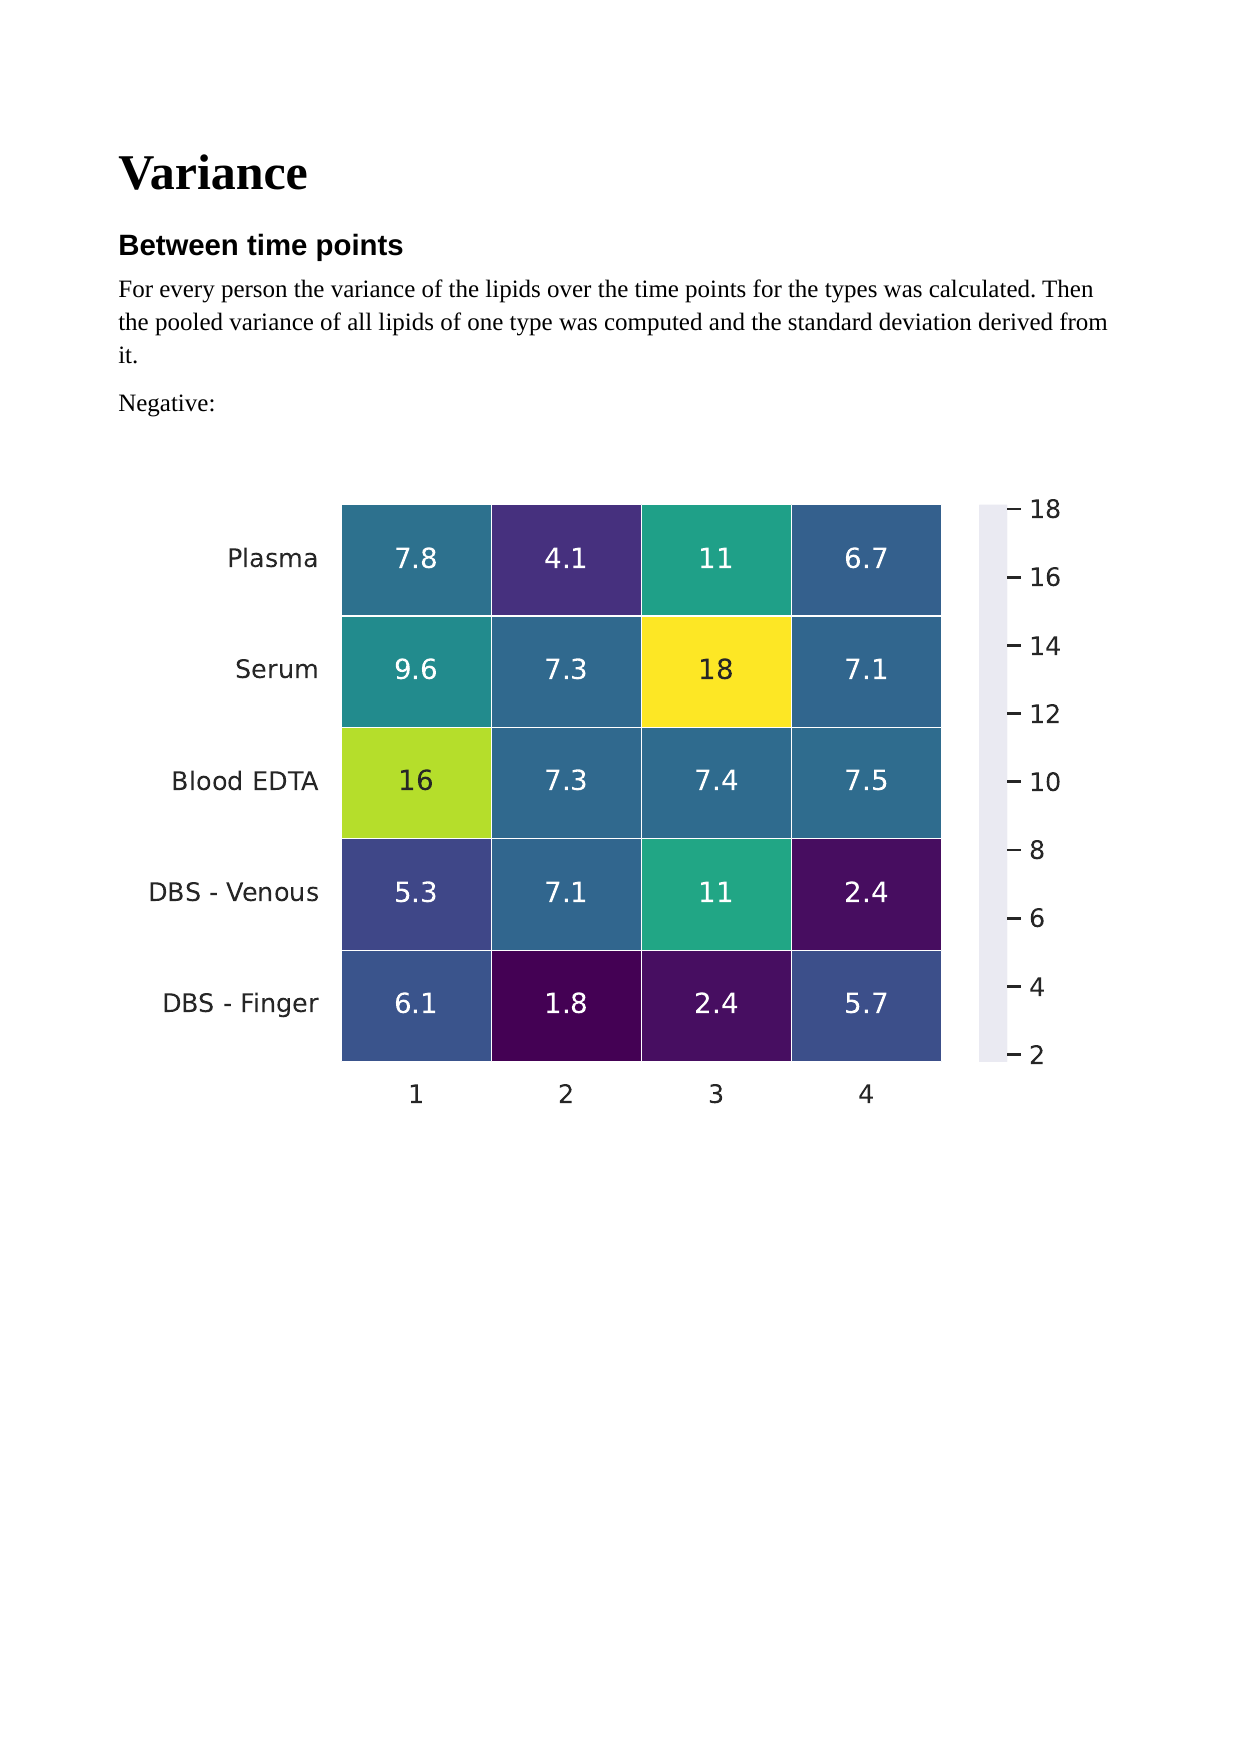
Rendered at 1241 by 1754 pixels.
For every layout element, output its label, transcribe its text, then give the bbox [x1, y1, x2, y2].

text For every person the variance of the lipids over the time points for the types was calculated. Then the pooled variance of all lipids of one type was computed and the standard deviation derived from it. [118, 274, 1122, 369]
text Negative: [118, 388, 1122, 416]
subtitle Between time points [118, 228, 1122, 261]
subtitle Variance [118, 143, 1122, 201]
